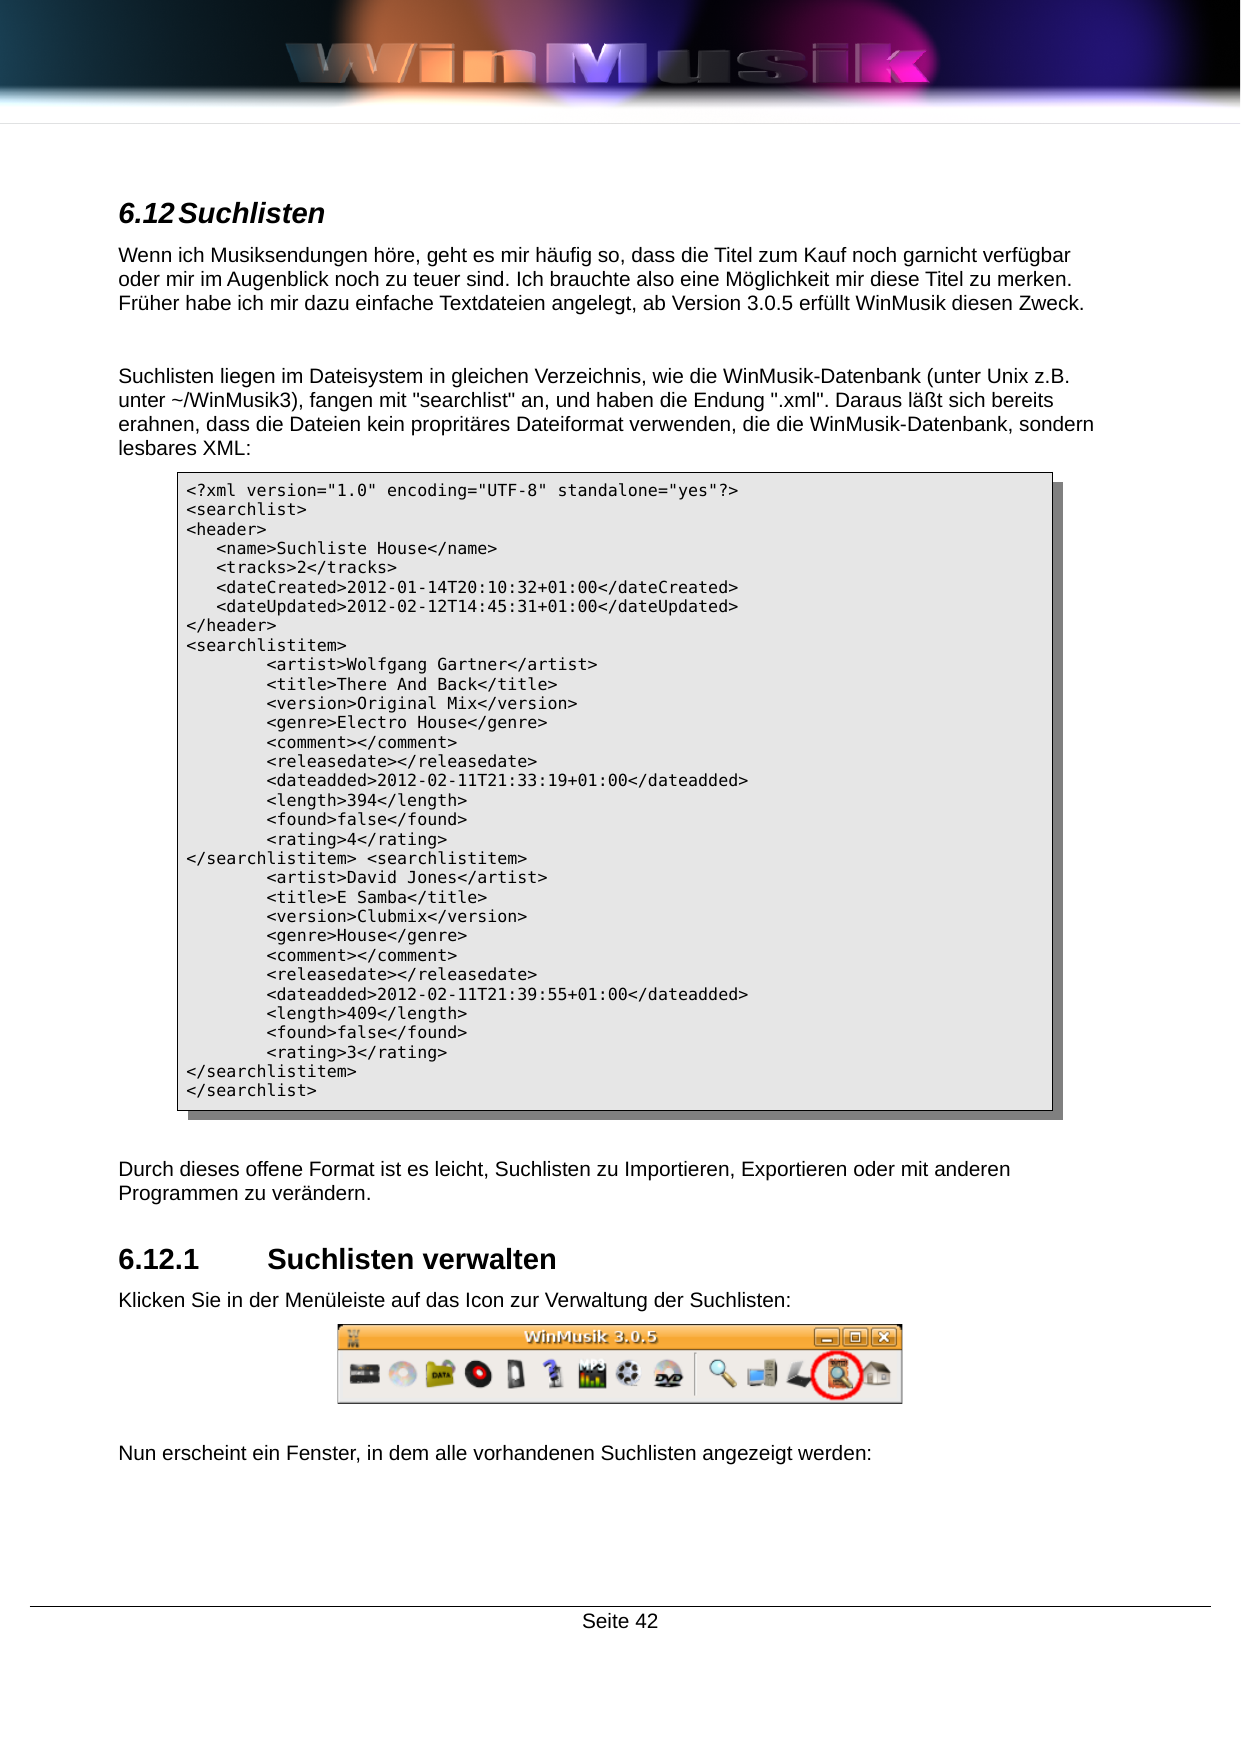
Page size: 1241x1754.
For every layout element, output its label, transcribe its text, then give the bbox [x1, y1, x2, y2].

text <dateadded>2012-02-11T21:33:19+01:00</dateadded> [178, 762, 1052, 782]
text <header> [178, 511, 1052, 530]
text <genre>House</genre> [178, 917, 1052, 937]
text <version>Original Mix</version> [178, 685, 1052, 704]
picture [337, 1324, 903, 1404]
text </searchlistitem> <searchlistitem> [178, 840, 1052, 859]
subtitle Suchlisten verwalten [118, 1242, 1122, 1276]
text </searchlist> [178, 1072, 1052, 1110]
text Nun erscheint ein Fenster, in dem alle vorhandenen Suchlisten angezeigt werden: [118, 1441, 1122, 1464]
text <length>394</length> [178, 782, 1052, 801]
text <length>409</length> [178, 995, 1052, 1014]
text <searchlist> [178, 491, 1052, 511]
text <version>Clubmix</version> [178, 898, 1052, 917]
text <dateCreated>2012-01-14T20:10:32+01:00</dateCreated> [178, 569, 1052, 588]
text <releasedate></releasedate> [178, 743, 1052, 762]
text Klicken Sie in der Menüleiste auf das Icon zur Verwaltung der Suchlisten: [118, 1288, 1122, 1312]
text <searchlistitem> [178, 627, 1052, 646]
text Wenn ich Musiksendungen höre, geht es mir häufig so, dass die Titel zum Kauf noch garnicht verfügbar oder mir im Augenblick noch zu teuer sind. Ich brauchte also eine Möglichkeit mir diese Titel zu merken. Früher habe ich mir dazu einfache Textdateien angelegt, ab Version 3.0.5 erfüllt WinMusik diesen Zweck. [118, 243, 1122, 314]
text <?xml version="1.0" encoding="UTF-8" standalone="yes"?> [178, 473, 1052, 491]
text <rating>3</rating> [178, 1034, 1052, 1053]
text <found>false</found> [178, 1014, 1052, 1034]
text Durch dieses offene Format ist es leicht, Suchlisten zu Importieren, Exportieren oder mit anderen Programmen zu verändern. [118, 1157, 1122, 1205]
text <name>Suchliste House</name> [178, 530, 1052, 549]
subtitle Suchlisten [118, 197, 1122, 230]
text Suchlisten liegen im Dateisystem in gleichen Verzeichnis, wie die WinMusik-Datenbank (unter Unix z.B. unter ~/WinMusik3), fangen mit "searchlist" an, und haben die Endung ".xml". Daraus läßt sich bereits erahnen, dass die Dateien kein propritäres Dateiformat verwenden, die die WinMusik-Datenbank, sondern lesbares XML: [118, 363, 1122, 459]
text <releasedate></releasedate> [178, 956, 1052, 976]
text </searchlistitem> [178, 1053, 1052, 1072]
text </header> [178, 607, 1052, 627]
text <dateadded>2012-02-11T21:39:55+01:00</dateadded> [178, 976, 1052, 995]
text <found>false</found> [178, 801, 1052, 821]
text <title>There And Back</title> [178, 666, 1052, 685]
text <genre>Electro House</genre> [178, 704, 1052, 724]
text <tracks>2</tracks> [178, 549, 1052, 569]
text <dateUpdated>2012-02-12T14:45:31+01:00</dateUpdated> [178, 588, 1052, 607]
text <artist>Wolfgang Gartner</artist> [178, 646, 1052, 666]
text <comment></comment> [178, 724, 1052, 743]
text <rating>4</rating> [178, 821, 1052, 840]
text <comment></comment> [178, 937, 1052, 956]
text <title>E Samba</title> [178, 879, 1052, 898]
text <artist>David Jones</artist> [178, 859, 1052, 879]
